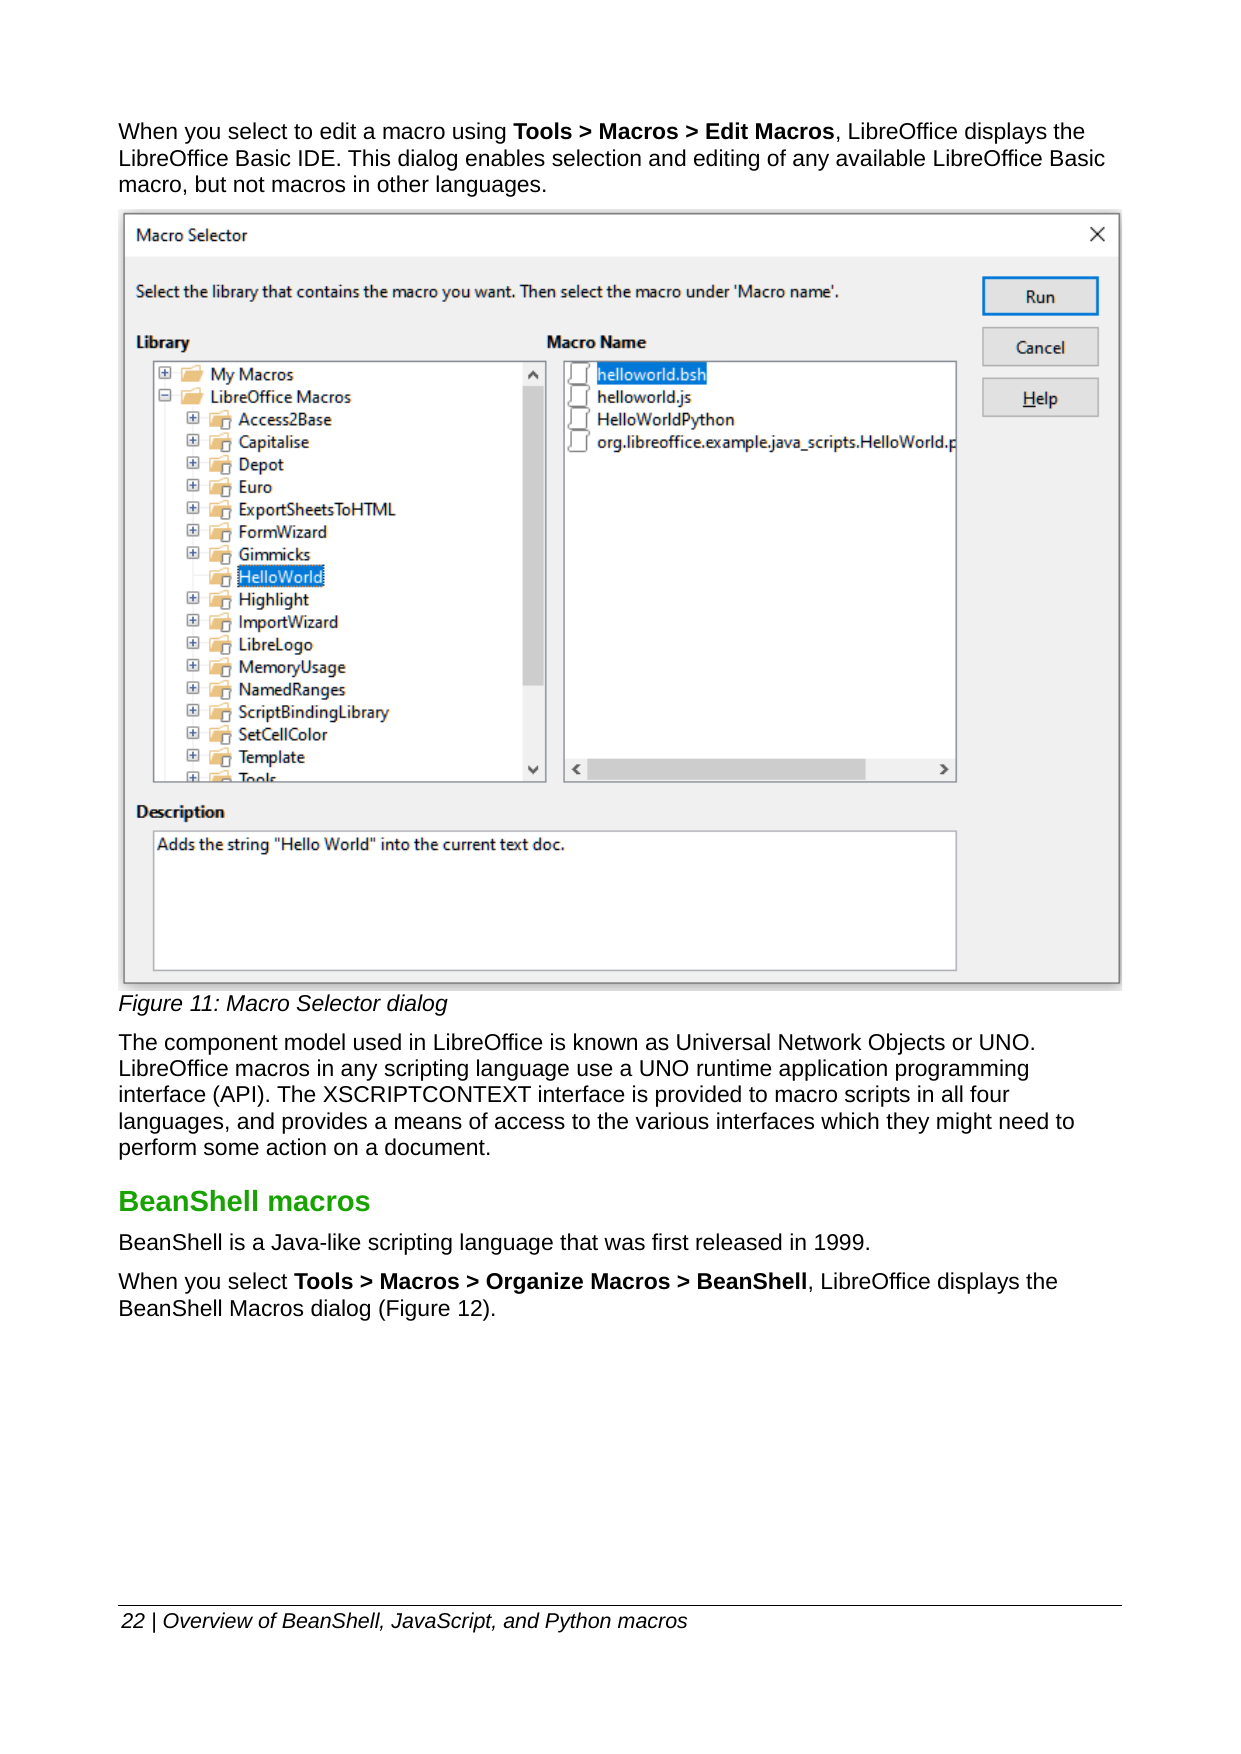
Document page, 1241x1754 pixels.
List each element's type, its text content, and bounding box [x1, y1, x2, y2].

text When you select Tools > Macros > Organize Macros > BeanShell, LibreOffice displays the BeanShell Macros dialog (Figure 12). [118, 1268, 1122, 1321]
text BeanShell is a Java-like scripting language that was first released in 1999. [118, 1229, 1122, 1256]
text The component model used in LibreOffice is known as Universal Network Objects or UNO. LibreOffice macros in any scripting language use a UNO runtime application programming interface (API). The XSCRIPTCONTEXT interface is provided to macro scripts in all four languages, and provides a means of access to the various interfaces which they might need to perform some action on a document. [118, 1029, 1122, 1160]
text When you select to edit a macro using Tools > Macros > Edit Macros, LibreOffice displays the LibreOffice Basic IDE. This dialog enables selection and editing of any available LibreOffice Basic macro, but not macros in other languages. [118, 118, 1122, 197]
text Figure 11: Macro Selector dialog [118, 991, 1122, 1017]
picture [118, 209, 1123, 991]
subtitle BeanShell macros [118, 1184, 1122, 1218]
